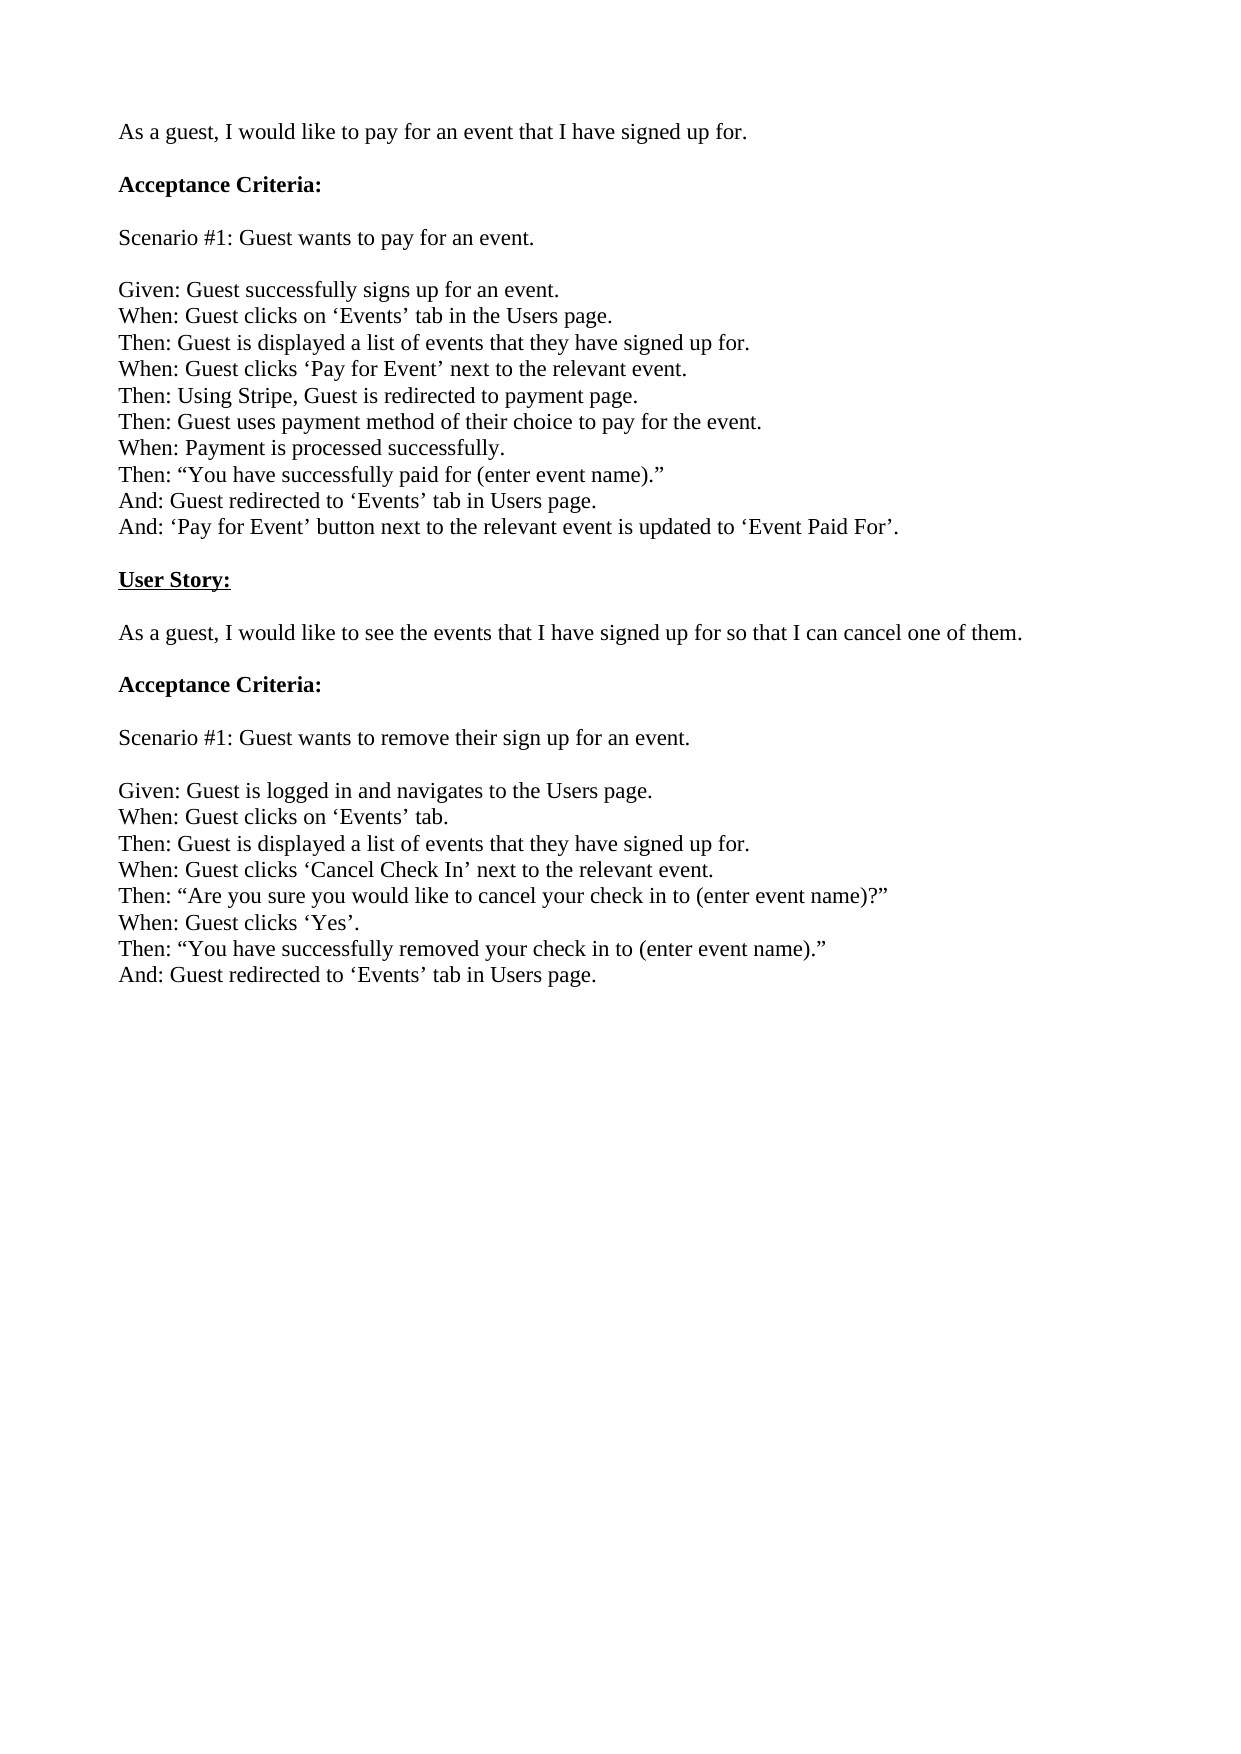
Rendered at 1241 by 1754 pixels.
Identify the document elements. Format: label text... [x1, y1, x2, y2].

text User Story: [118, 566, 1122, 592]
text Then: Guest uses payment method of their choice to pay for the event. [118, 408, 1122, 434]
text And: Guest redirected to ‘Events’ tab in Users page. [118, 487, 1122, 513]
text And: ‘Pay for Event’ button next to the relevant event is updated to ‘Event Paid For’. [118, 513, 1122, 540]
text Then: Guest is displayed a list of events that they have signed up for. [118, 830, 1122, 856]
text When: Guest clicks on ‘Events’ tab in the Users page. [118, 303, 1122, 329]
text And: Guest redirected to ‘Events’ tab in Users page. [118, 961, 1122, 988]
text When: Guest clicks ‘Cancel Check In’ next to the relevant event. [118, 856, 1122, 882]
text When: Guest clicks ‘Pay for Event’ next to the relevant event. [118, 355, 1122, 382]
text Given: Guest successfully signs up for an event. [118, 276, 1122, 303]
text Then: Guest is displayed a list of events that they have signed up for. [118, 329, 1122, 355]
text Given: Guest is logged in and navigates to the Users page. [118, 777, 1122, 803]
text As a guest, I would like to see the events that I have signed up for so that I can cancel one of them. [118, 619, 1122, 645]
text Then: “You have successfully paid for (enter event name).” [118, 461, 1122, 487]
text When: Payment is processed successfully. [118, 434, 1122, 461]
text Then: “You have successfully removed your check in to (enter event name).” [118, 935, 1122, 961]
text When: Guest clicks on ‘Events’ tab. [118, 803, 1122, 830]
text Scenario #1: Guest wants to pay for an event. [118, 223, 1122, 250]
text Then: Using Stripe, Guest is redirected to payment page. [118, 382, 1122, 408]
text As a guest, I would like to pay for an event that I have signed up for. [118, 118, 1122, 144]
text Acceptance Criteria: [118, 171, 1122, 197]
text When: Guest clicks ‘Yes’. [118, 909, 1122, 935]
text Acceptance Criteria: [118, 672, 1122, 698]
text Scenario #1: Guest wants to remove their sign up for an event. [118, 724, 1122, 751]
text Then: “Are you sure you would like to cancel your check in to (enter event name)?” [118, 882, 1122, 909]
